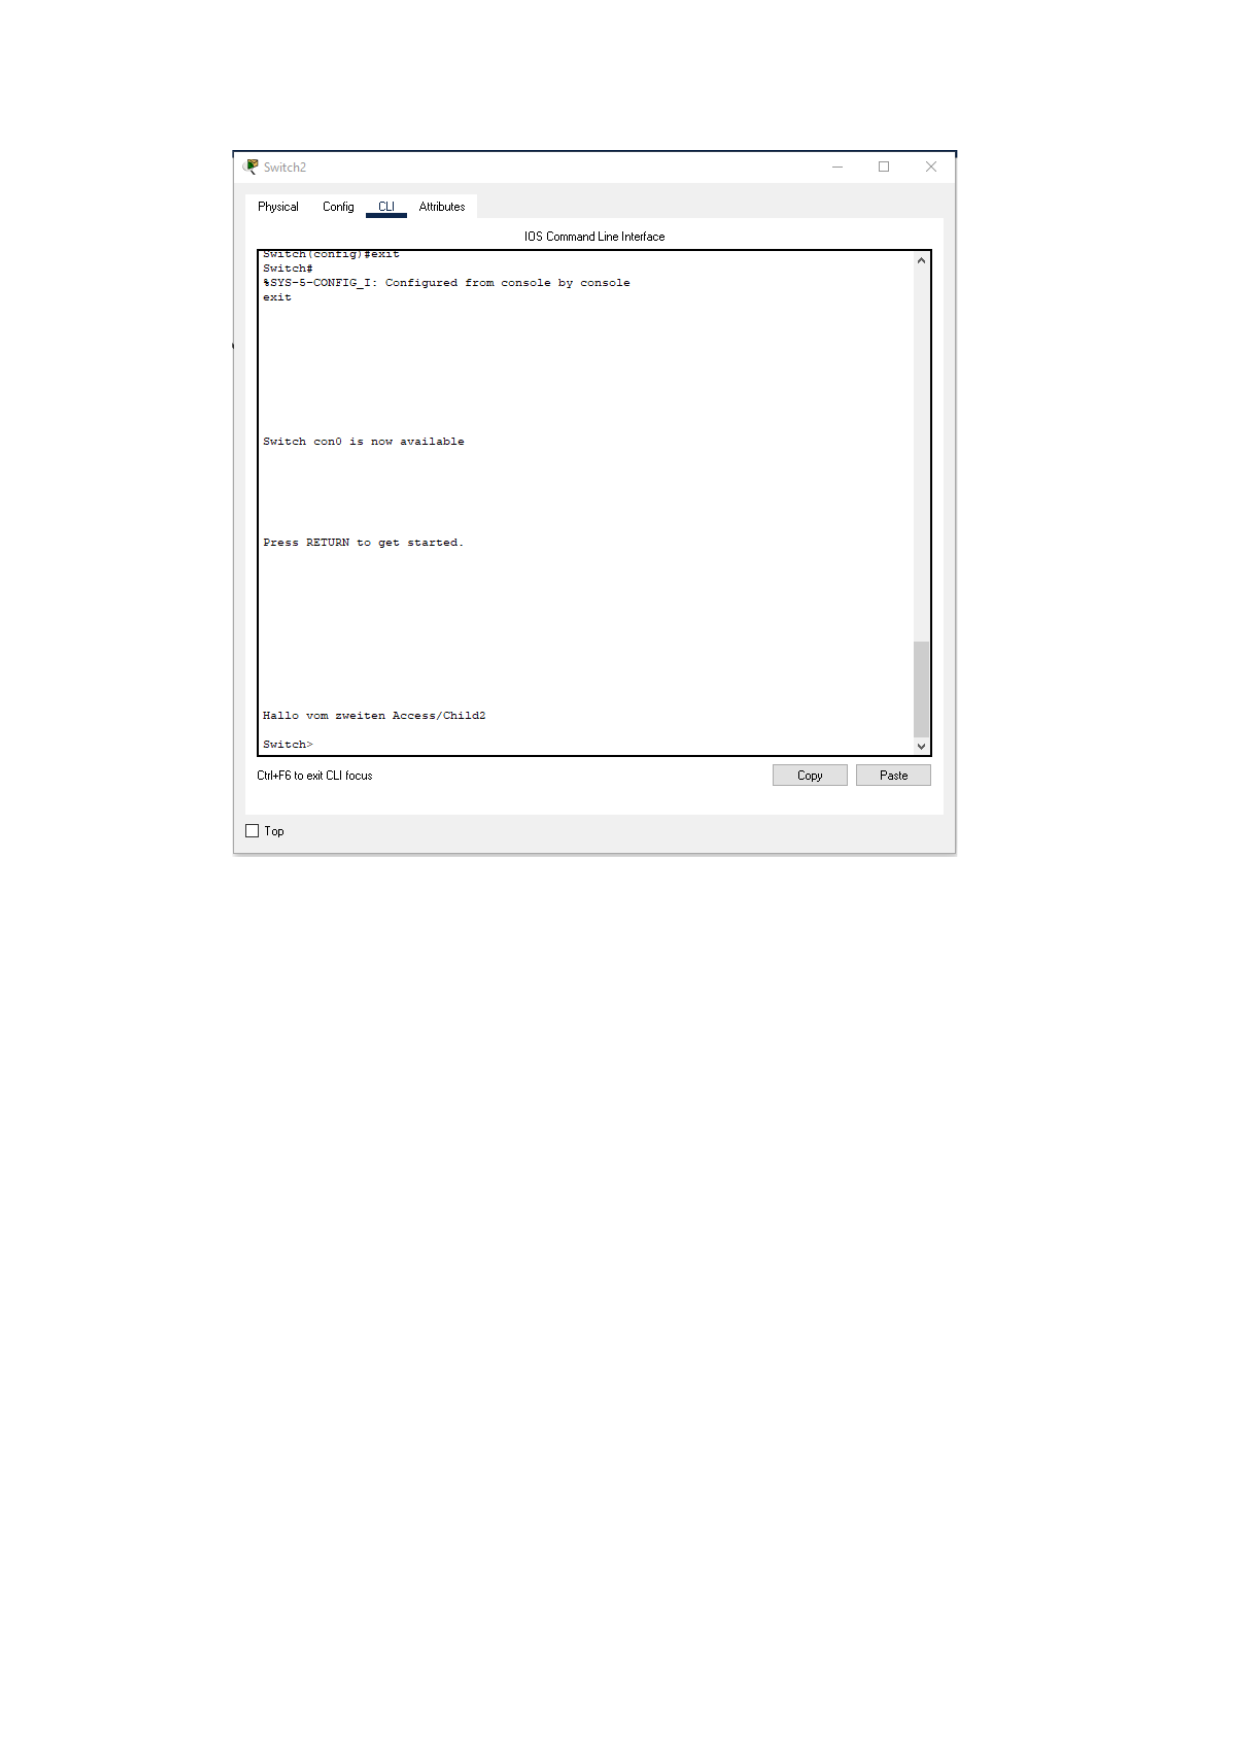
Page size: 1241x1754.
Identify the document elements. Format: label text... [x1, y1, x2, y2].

list Resultate: [958, 150, 1090, 857]
list Resultate: [187, 150, 232, 857]
